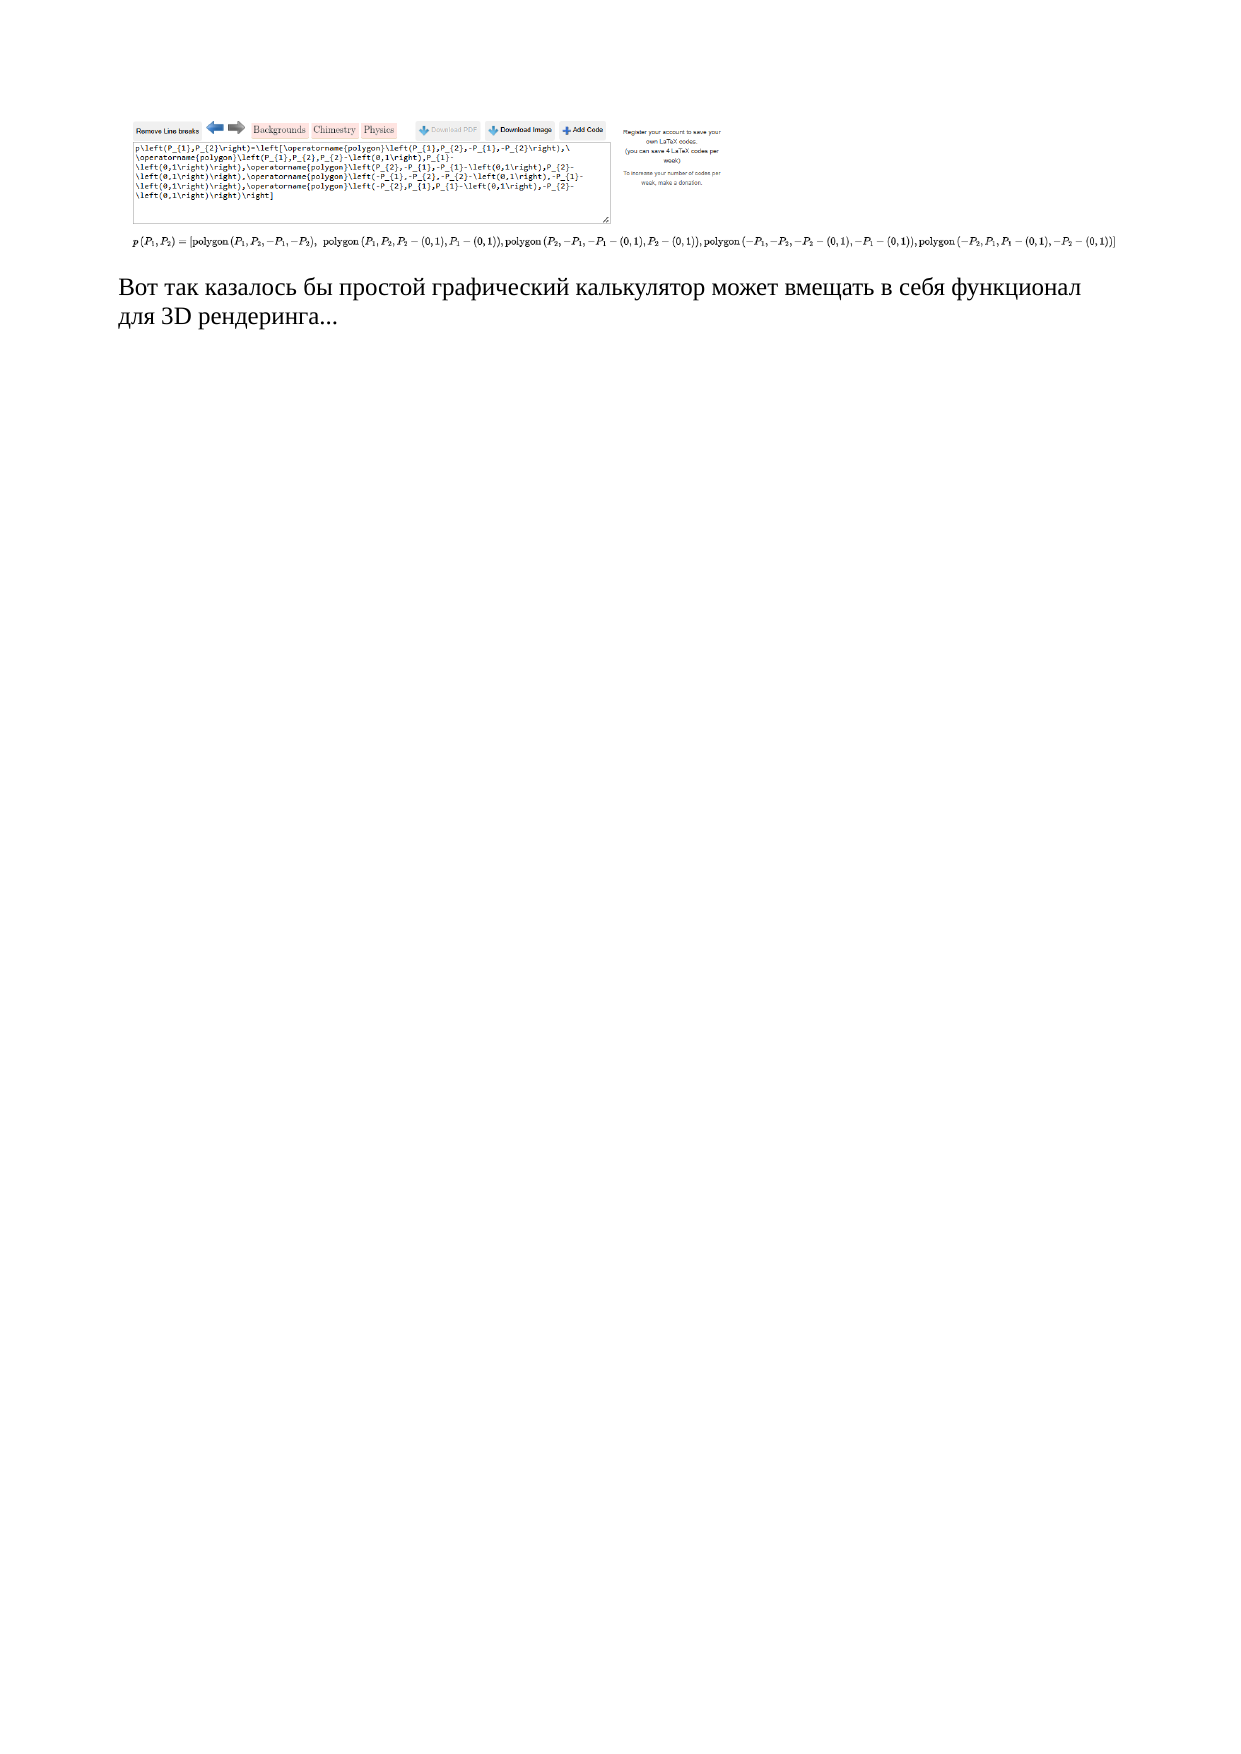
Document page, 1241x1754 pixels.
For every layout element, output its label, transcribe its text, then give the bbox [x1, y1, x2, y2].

text Вот так казалось бы простой графический калькулятор может вмещать в себя функционал для 3D рендеринга... [118, 273, 1122, 330]
picture [118, 118, 1123, 273]
